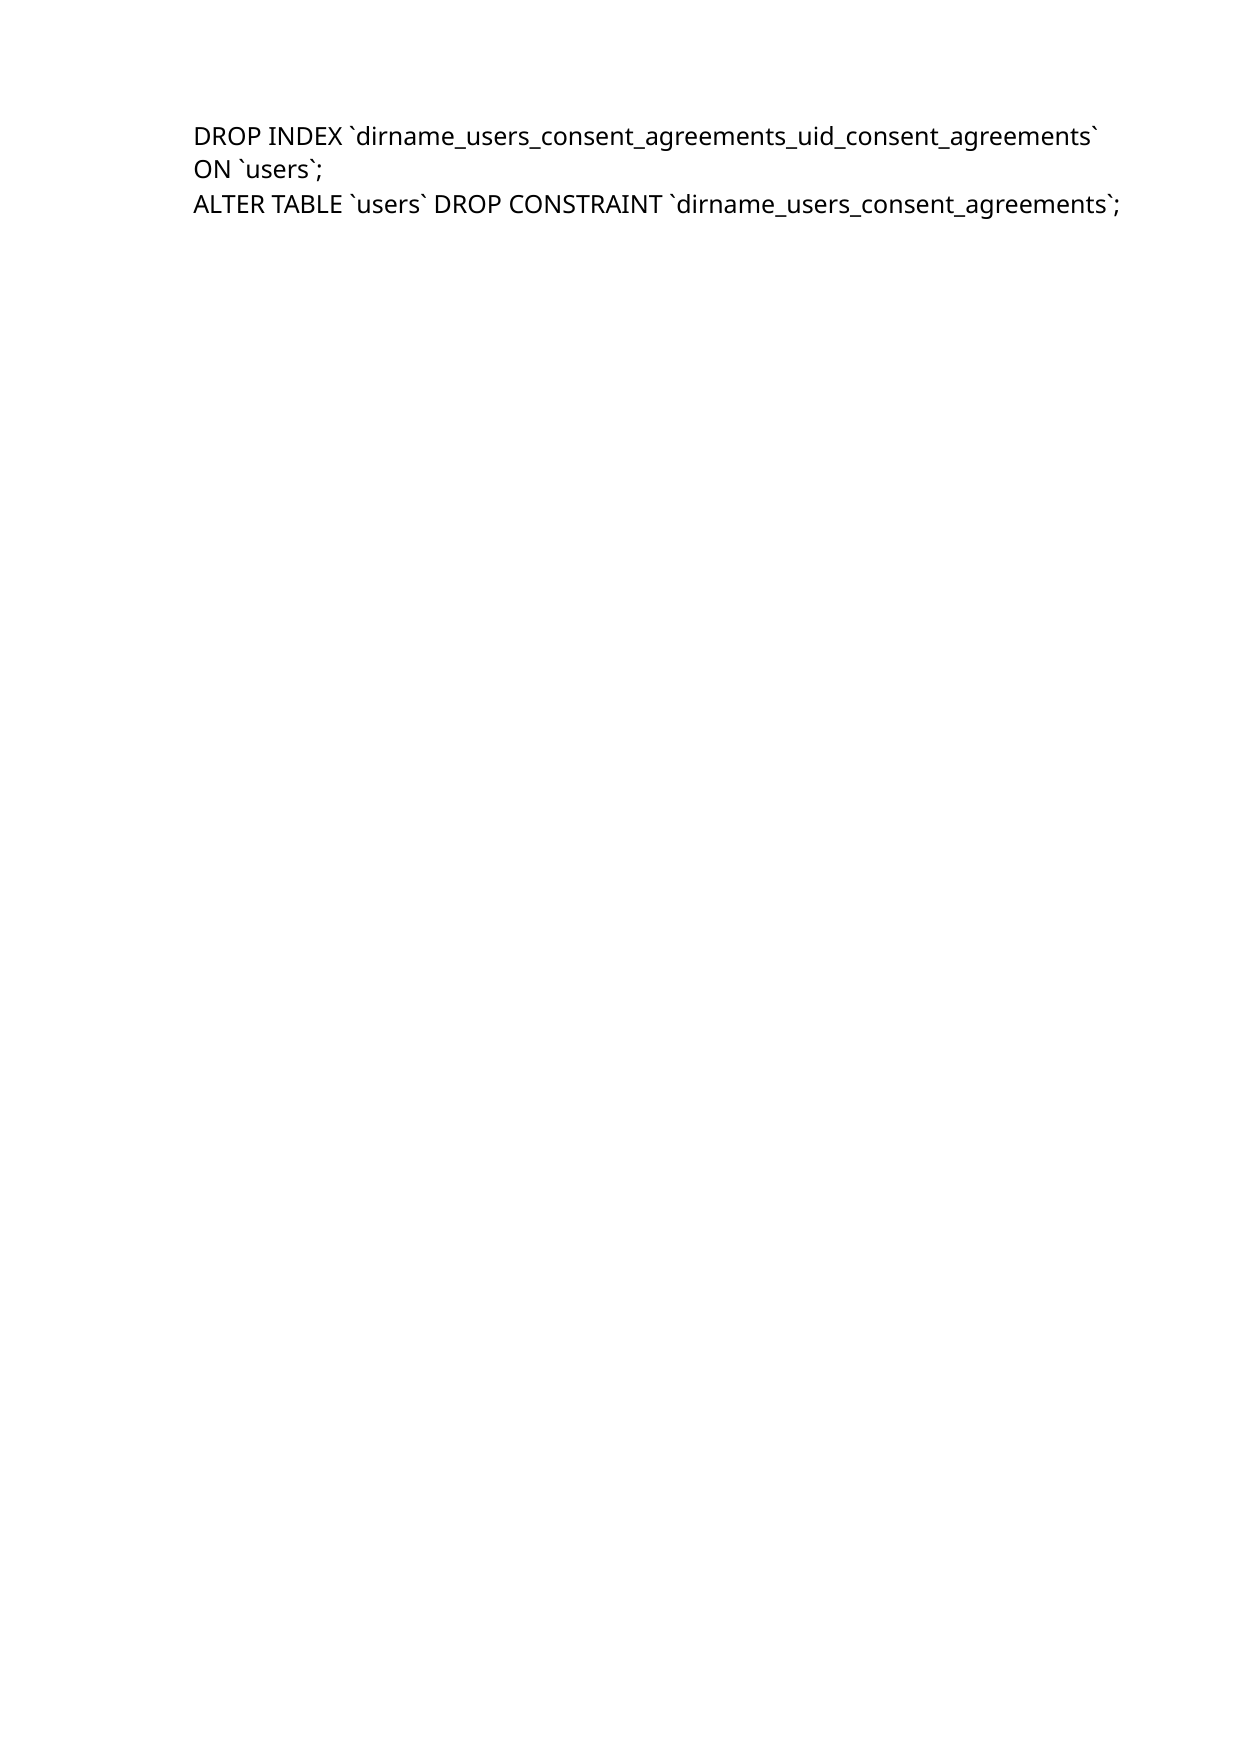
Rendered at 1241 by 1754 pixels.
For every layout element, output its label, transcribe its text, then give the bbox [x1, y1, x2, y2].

text ALTER TABLE `users` DROP CONSTRAINT `dirname_users_consent_agreements`; [193, 186, 1122, 220]
text DROP INDEX `dirname_users_consent_agreements_uid_consent_agreements` ON `users`; [193, 118, 1122, 186]
